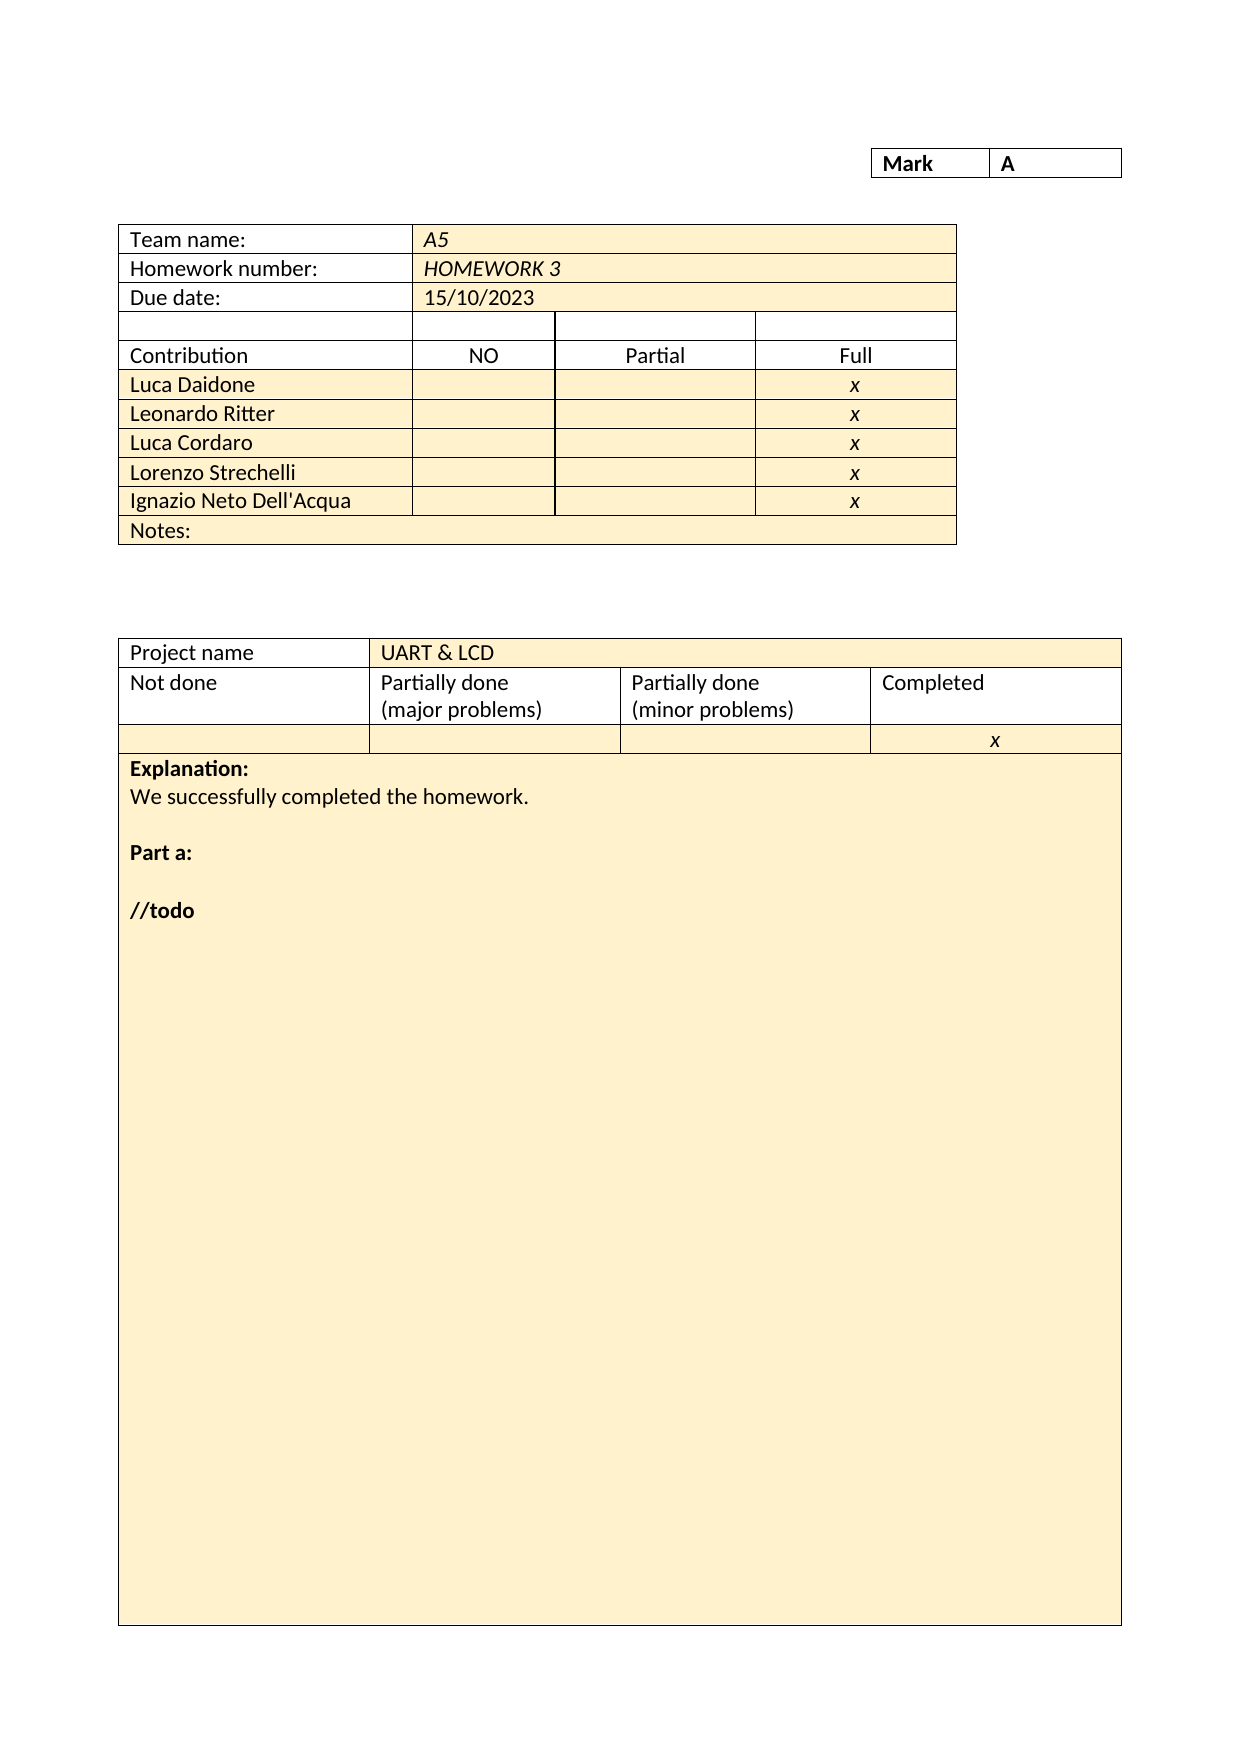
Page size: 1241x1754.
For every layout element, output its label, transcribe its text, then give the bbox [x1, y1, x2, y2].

table_cell Notes: [119, 516, 956, 544]
table_cell [119, 725, 369, 753]
table_cell Explanation: We successfully completed the homework. Part a: //todo Part b: Setup for the microcontroller: Set the internal clock (in this case TIM10) at frequency 1 hz (Prescaler = 8399, Counter Period = 9999) to trigger an PeriodElapsed Interrupt every 1 second. “”setup lcd”” Code: In the Main function we initially display the first group member* in the row 1 (second row of lcd) using the function lcd_println (char string[], uint8_t row), then using the same print function each timer interrupts we iterativelly: print the current squad member at the row 0 (first row); print the next squad member **, at the row 1 (second row). * Each member’s name is contained in alphabetical order in the Array “group” ** Or the first one if we arrived at the last one to restart the cycle [119, 754, 1121, 1624]
table_cell [413, 370, 554, 398]
table_cell [556, 400, 755, 427]
table_cell [370, 725, 620, 753]
table_cell Partially done (major problems) [370, 668, 620, 724]
table_header Team name: [119, 225, 412, 253]
table_cell Lorenzo Strechelli [119, 458, 412, 486]
table_cell Luca Cordaro [119, 429, 412, 457]
table_cell [119, 312, 412, 340]
table_cell x [756, 458, 956, 486]
table_cell x [756, 487, 956, 515]
table_cell [556, 370, 755, 398]
table_cell Leonardo Ritter [119, 400, 412, 427]
table_cell Partially done (minor problems) [621, 668, 870, 724]
table_cell 15/10/2023 [413, 283, 956, 311]
table_cell x [756, 429, 956, 457]
table_cell [556, 312, 755, 340]
table_cell Not done [119, 668, 369, 724]
table_cell Ignazio Neto Dell'Acqua [119, 487, 412, 515]
table_cell x [756, 370, 956, 398]
table_cell Homework number: [119, 254, 412, 282]
table_cell Contribution [119, 341, 412, 369]
table_cell NO [413, 341, 554, 369]
table_cell Luca Daidone [119, 370, 412, 398]
table_cell Partial [556, 341, 755, 369]
table_cell Full [756, 341, 956, 369]
table_cell [556, 487, 755, 515]
table_cell [556, 429, 755, 457]
table_cell x [756, 400, 956, 427]
table_cell [413, 458, 554, 486]
table_cell [556, 458, 755, 486]
table_cell HOMEWORK 3 [413, 254, 956, 282]
table_header Mark [872, 149, 989, 177]
table_cell [413, 400, 554, 427]
table_cell [756, 312, 956, 340]
table_header UART & LCD [370, 639, 1121, 667]
table_header Project name [119, 639, 369, 667]
table_cell Completed [871, 668, 1121, 724]
table_cell Due date: [119, 283, 412, 311]
table_header A [990, 149, 1121, 177]
table_cell [413, 487, 554, 515]
table_cell [413, 312, 554, 340]
table_header A5 [413, 225, 956, 253]
table_cell [621, 725, 870, 753]
table_cell [413, 429, 554, 457]
table_cell x [871, 725, 1121, 753]
